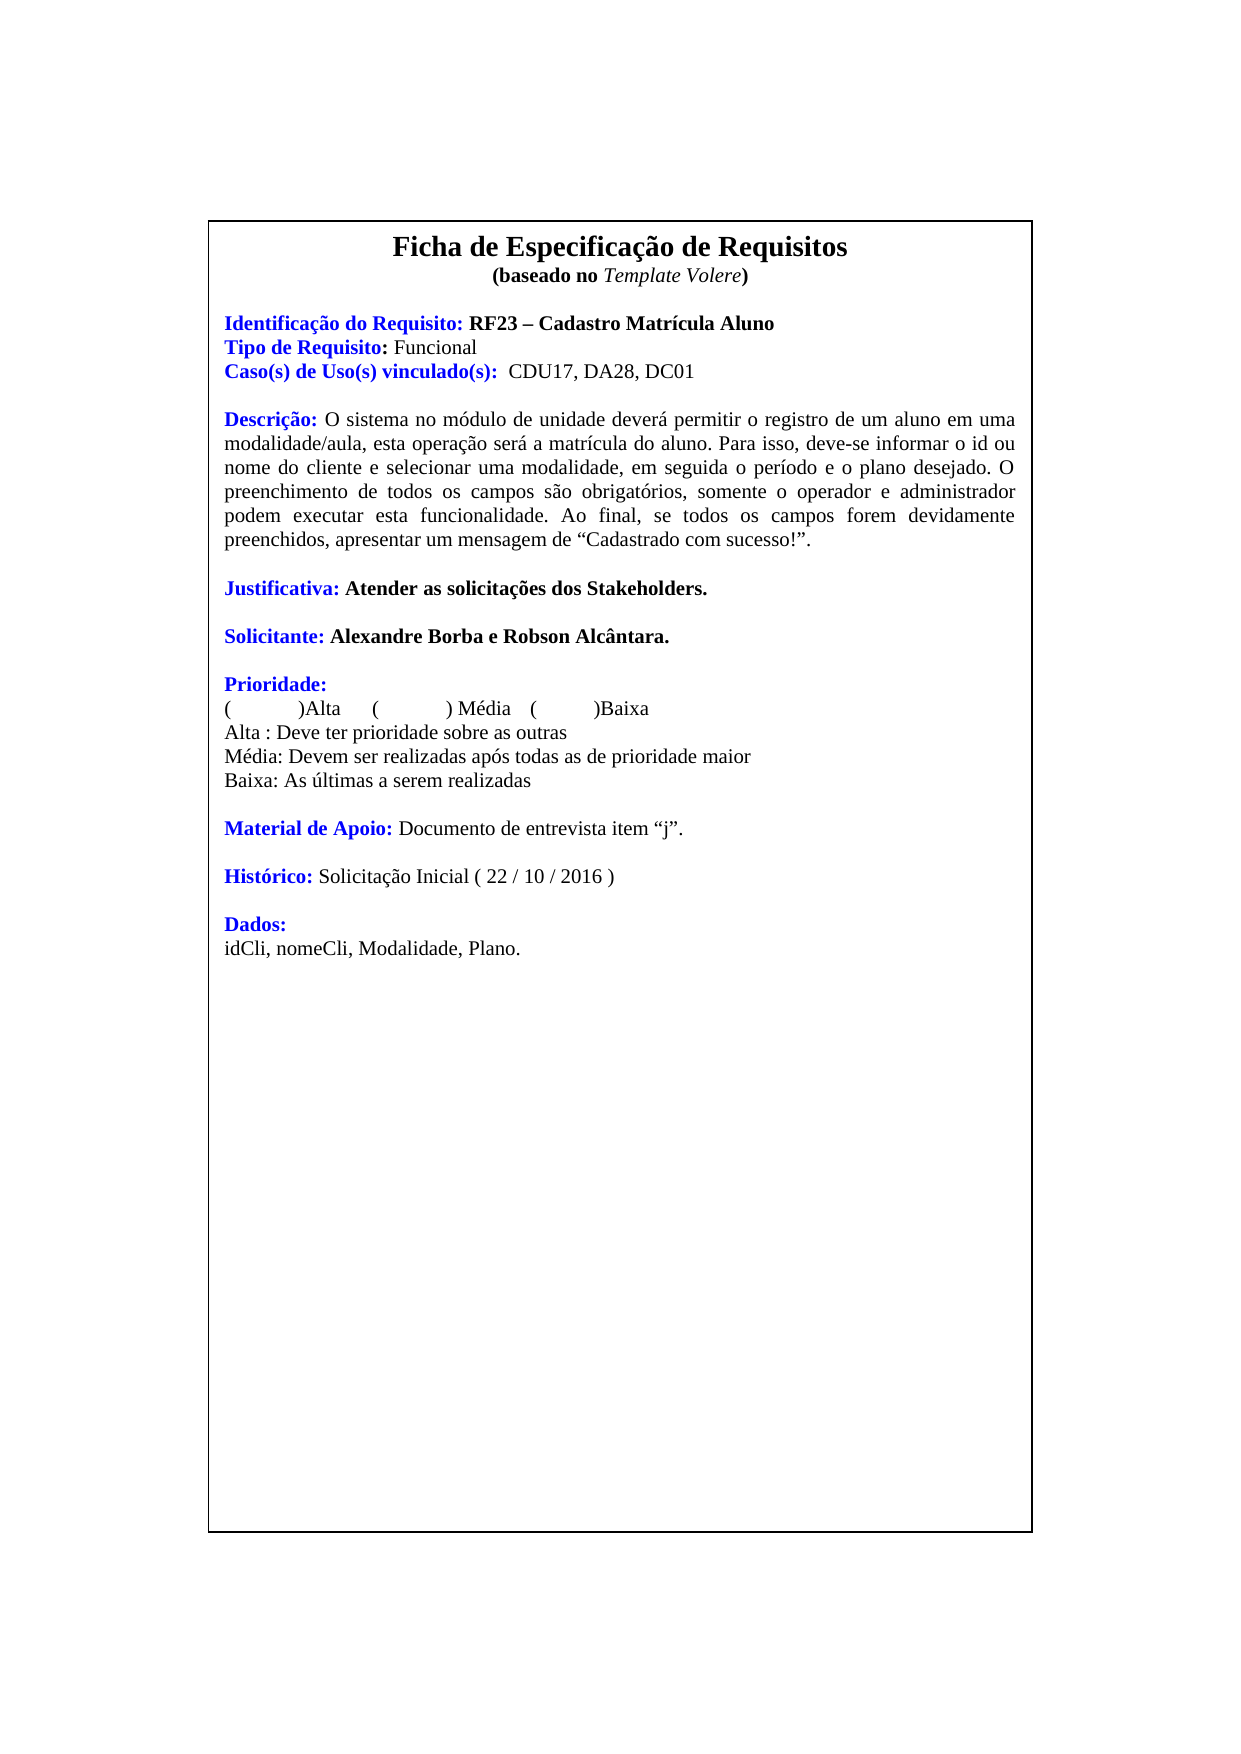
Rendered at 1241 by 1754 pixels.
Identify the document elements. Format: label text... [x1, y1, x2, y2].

text Identificação do Requisito: RF23 – Cadastro Matrícula Aluno [224, 311, 1016, 335]
text Ficha de Especificação de Requisitos [224, 229, 1016, 263]
text Baixa: As últimas a serem realizadas [224, 768, 1016, 792]
text (baseado no Template Volere) [224, 263, 1016, 287]
text Descrição: O sistema no módulo de unidade deverá permitir o registro de um aluno em uma modalidade/aula, esta operação será a matrícula do aluno. Para isso, deve-se informar o id ou nome do cliente e selecionar uma modalidade, em seguida o período e o plano desejado. O preenchimento de todos os campos são obrigatórios, somente o operador e administrador podem executar esta funcionalidade. Ao final, se todos os campos forem devidamente preenchidos, apresentar um mensagem de “Cadastrado com sucesso!”. [224, 407, 1016, 551]
text Dados: [224, 912, 1016, 936]
text Prioridade: [224, 672, 1016, 696]
text idCli, nomeCli, Modalidade, Plano. [224, 936, 1016, 960]
text Tipo de Requisito: Funcional [224, 335, 1016, 359]
text Justificativa: Atender as solicitações dos Stakeholders. [224, 575, 1016, 599]
text Histórico: Solicitação Inicial ( 22 / 10 / 2016 ) [224, 864, 1016, 888]
text Alta : Deve ter prioridade sobre as outras [224, 720, 1016, 744]
text Caso(s) de Uso(s) vinculado(s): CDU17, DA28, DC01 [224, 359, 1016, 383]
text Material de Apoio: Documento de entrevista item “j”. [224, 816, 1016, 840]
text ( )Alta ( ) Média ( )Baixa [224, 696, 1016, 720]
text Solicitante: Alexandre Borba e Robson Alcântara. [224, 623, 1016, 648]
text Média: Devem ser realizadas após todas as de prioridade maior [224, 744, 1016, 768]
